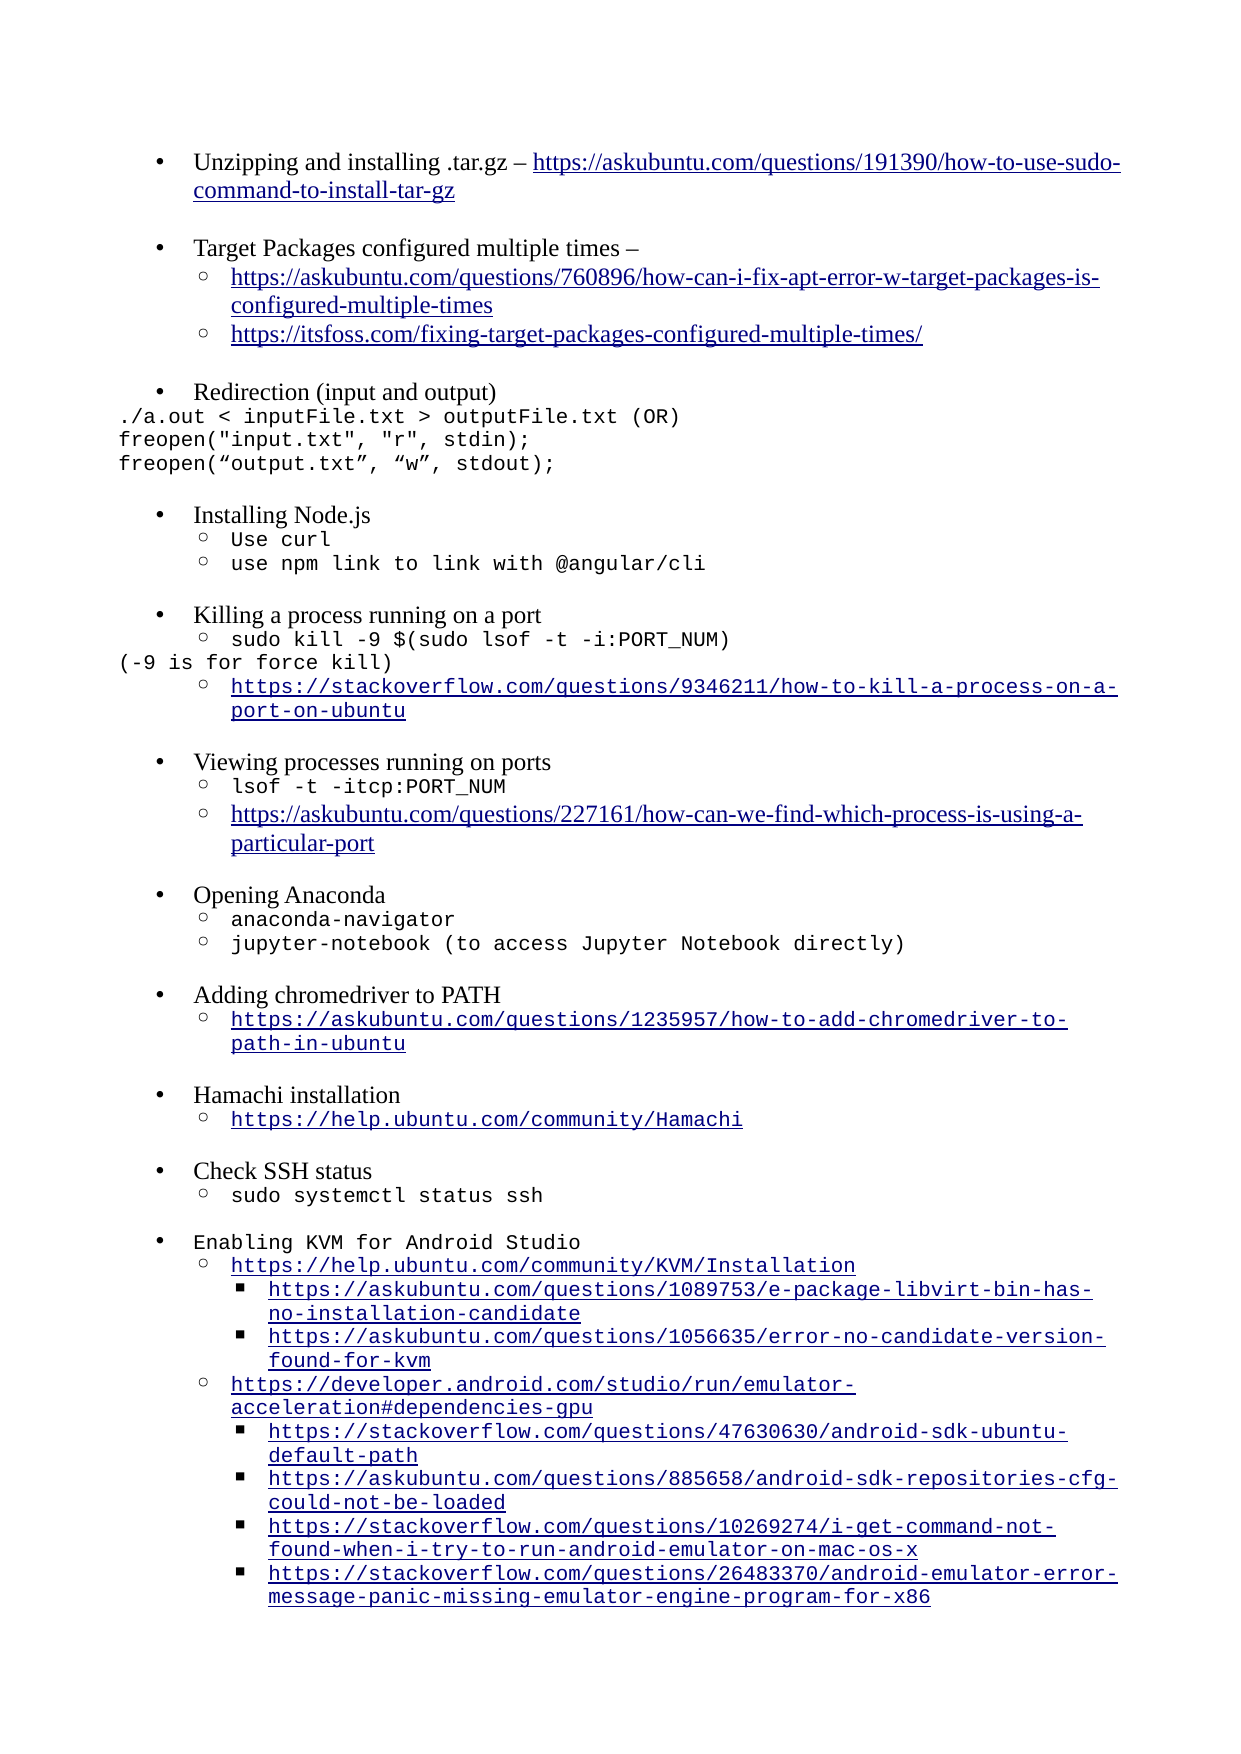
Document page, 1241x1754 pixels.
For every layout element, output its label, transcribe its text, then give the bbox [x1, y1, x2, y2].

list https://stackoverflow.com/questions/47630630/android-sdk-ubuntu-default-path [231, 1421, 1122, 1468]
text (-9 is for force kill) [118, 652, 1122, 676]
list https://askubuntu.com/questions/1089753/e-package-libvirt-bin-has-no-installation-candidate [231, 1279, 1122, 1326]
list https://help.ubuntu.com/community/Hamachi [193, 1108, 1122, 1132]
text ./a.out < inputFile.txt > outputFile.txt (OR) [118, 406, 1122, 429]
list https://askubuntu.com/questions/1056635/error-no-candidate-version-found-for-kvm [231, 1326, 1122, 1374]
list Target Packages configured multiple times – [156, 233, 1122, 262]
list anaconda-navigator [193, 909, 1122, 933]
list jupyter-notebook (to access Jupyter Notebook directly) [193, 933, 1122, 956]
list https://stackoverflow.com/questions/10269274/i-get-command-not-found-when-i-try-to-run-android-emulator-on-mac-os-x [231, 1516, 1122, 1563]
list https://askubuntu.com/questions/885658/android-sdk-repositories-cfg-could-not-be-loaded [231, 1468, 1122, 1516]
list https://askubuntu.com/questions/1235957/how-to-add-chromedriver-to-path-in-ubuntu [193, 1009, 1122, 1056]
list sudo systemctl status ssh [193, 1184, 1122, 1208]
list https://developer.android.com/studio/run/emulator-acceleration#dependencies-gpu [193, 1374, 1122, 1421]
list Enabling KVM for Android Studio [156, 1232, 1122, 1256]
list Unzipping and installing .tar.gz – https://askubuntu.com/questions/191390/how-to-use-sudo-command-to-install-tar-gz [156, 147, 1122, 204]
list Use curl [193, 529, 1122, 553]
list https://help.ubuntu.com/community/KVM/Installation [193, 1256, 1122, 1279]
list https://stackoverflow.com/questions/26483370/android-emulator-error-message-panic-missing-emulator-engine-program-for-x86 [231, 1563, 1122, 1610]
list https://askubuntu.com/questions/227161/how-can-we-find-which-process-is-using-a-particular-port [193, 799, 1122, 857]
list Hamachi installation [156, 1080, 1122, 1108]
list lsof -t -itcp:PORT_NUM [193, 776, 1122, 799]
list use npm link to link with @angular/cli [193, 553, 1122, 576]
list Adding chromedriver to PATH [156, 980, 1122, 1009]
list sudo kill -9 $(sudo lsof -t -i:PORT_NUM) [193, 629, 1122, 652]
list https://stackoverflow.com/questions/9346211/how-to-kill-a-process-on-a-port-on-ubuntu [193, 676, 1122, 723]
list https://askubuntu.com/questions/760896/how-can-i-fix-apt-error-w-target-packages-is-configured-multiple-times [193, 262, 1122, 319]
list https://itsfoss.com/fixing-target-packages-configured-multiple-times/ [193, 319, 1122, 348]
list Killing a process running on a port [156, 600, 1122, 629]
text freopen(“output.txt”, “w”, stdout); [118, 453, 1122, 477]
list Installing Node.js [156, 500, 1122, 529]
list Viewing processes running on ports [156, 747, 1122, 776]
text freopen("input.txt", "r", stdin); [118, 429, 1122, 453]
list Redirection (input and output) [156, 377, 1122, 406]
list Opening Anaconda [156, 880, 1122, 909]
list Check SSH status [156, 1156, 1122, 1184]
